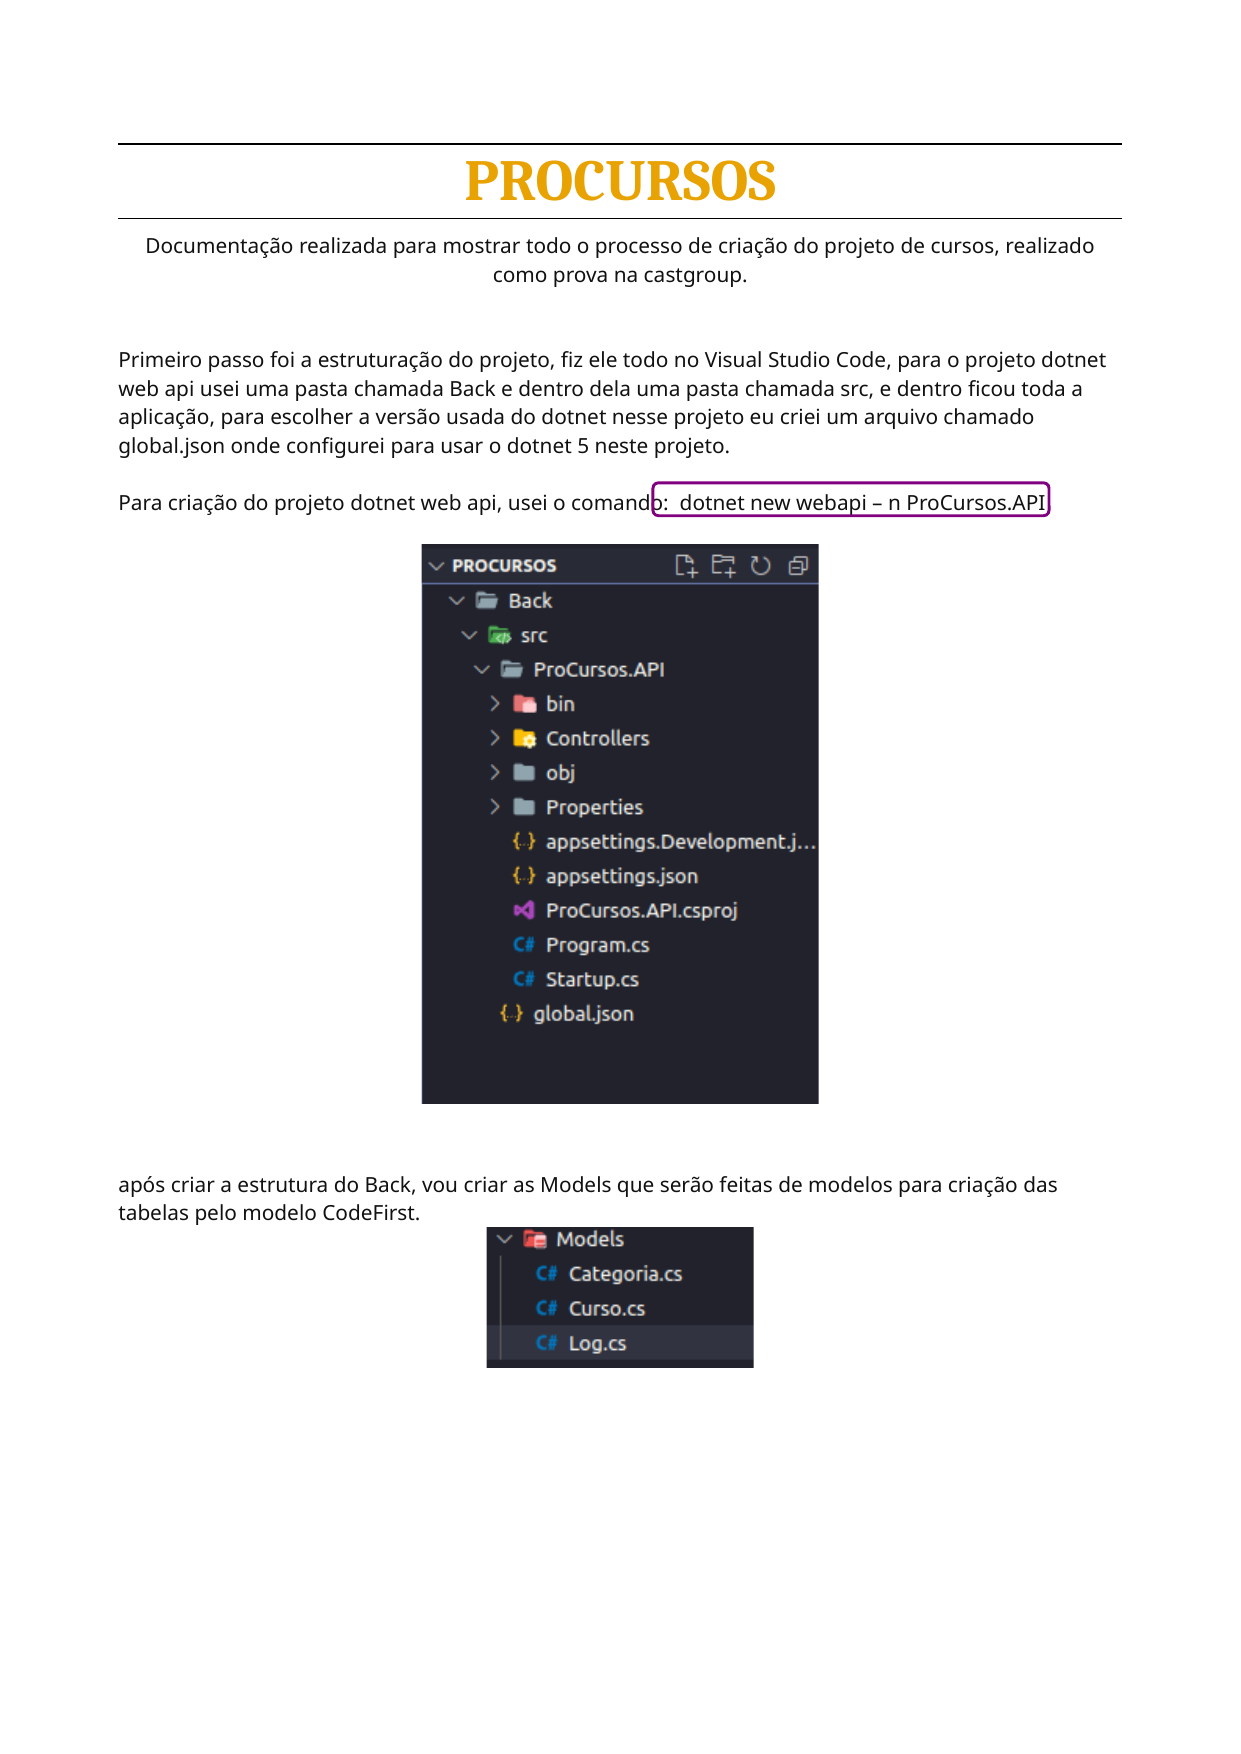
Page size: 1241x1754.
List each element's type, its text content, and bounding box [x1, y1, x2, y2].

text Para criação do projeto dotnet web api, usei o comando: dotnet new webapi – n ProCursos.API [655, 488, 1047, 514]
text Para criação do projeto dotnet web api, usei o comando: dotnet new webapi – n ProCursos.API [118, 488, 653, 516]
text após criar a estrutura do Back, vou criar as Models que serão feitas de modelos para criação das tabelas pelo modelo CodeFirst. [118, 1170, 1122, 1227]
text Para criação do projeto dotnet web api, usei o comando: dotnet new webapi – n ProCursos.API [1049, 488, 1122, 516]
title ProCursos [118, 145, 1122, 218]
text Documentação realizada para mostrar todo o processo de criação do projeto de cursos, realizado como prova na castgroup. [118, 232, 1122, 288]
picture [486, 1227, 754, 1368]
text Primeiro passo foi a estruturação do projeto, fiz ele todo no Visual Studio Code, para o projeto dotnet web api usei uma pasta chamada Back e dentro dela uma pasta chamada src, e dentro ficou toda a aplicação, para escolher a versão usada do dotnet nesse projeto eu criei um arquivo chamado global.json onde configurei para usar o dotnet 5 neste projeto. [118, 345, 1122, 459]
picture [421, 544, 819, 1104]
